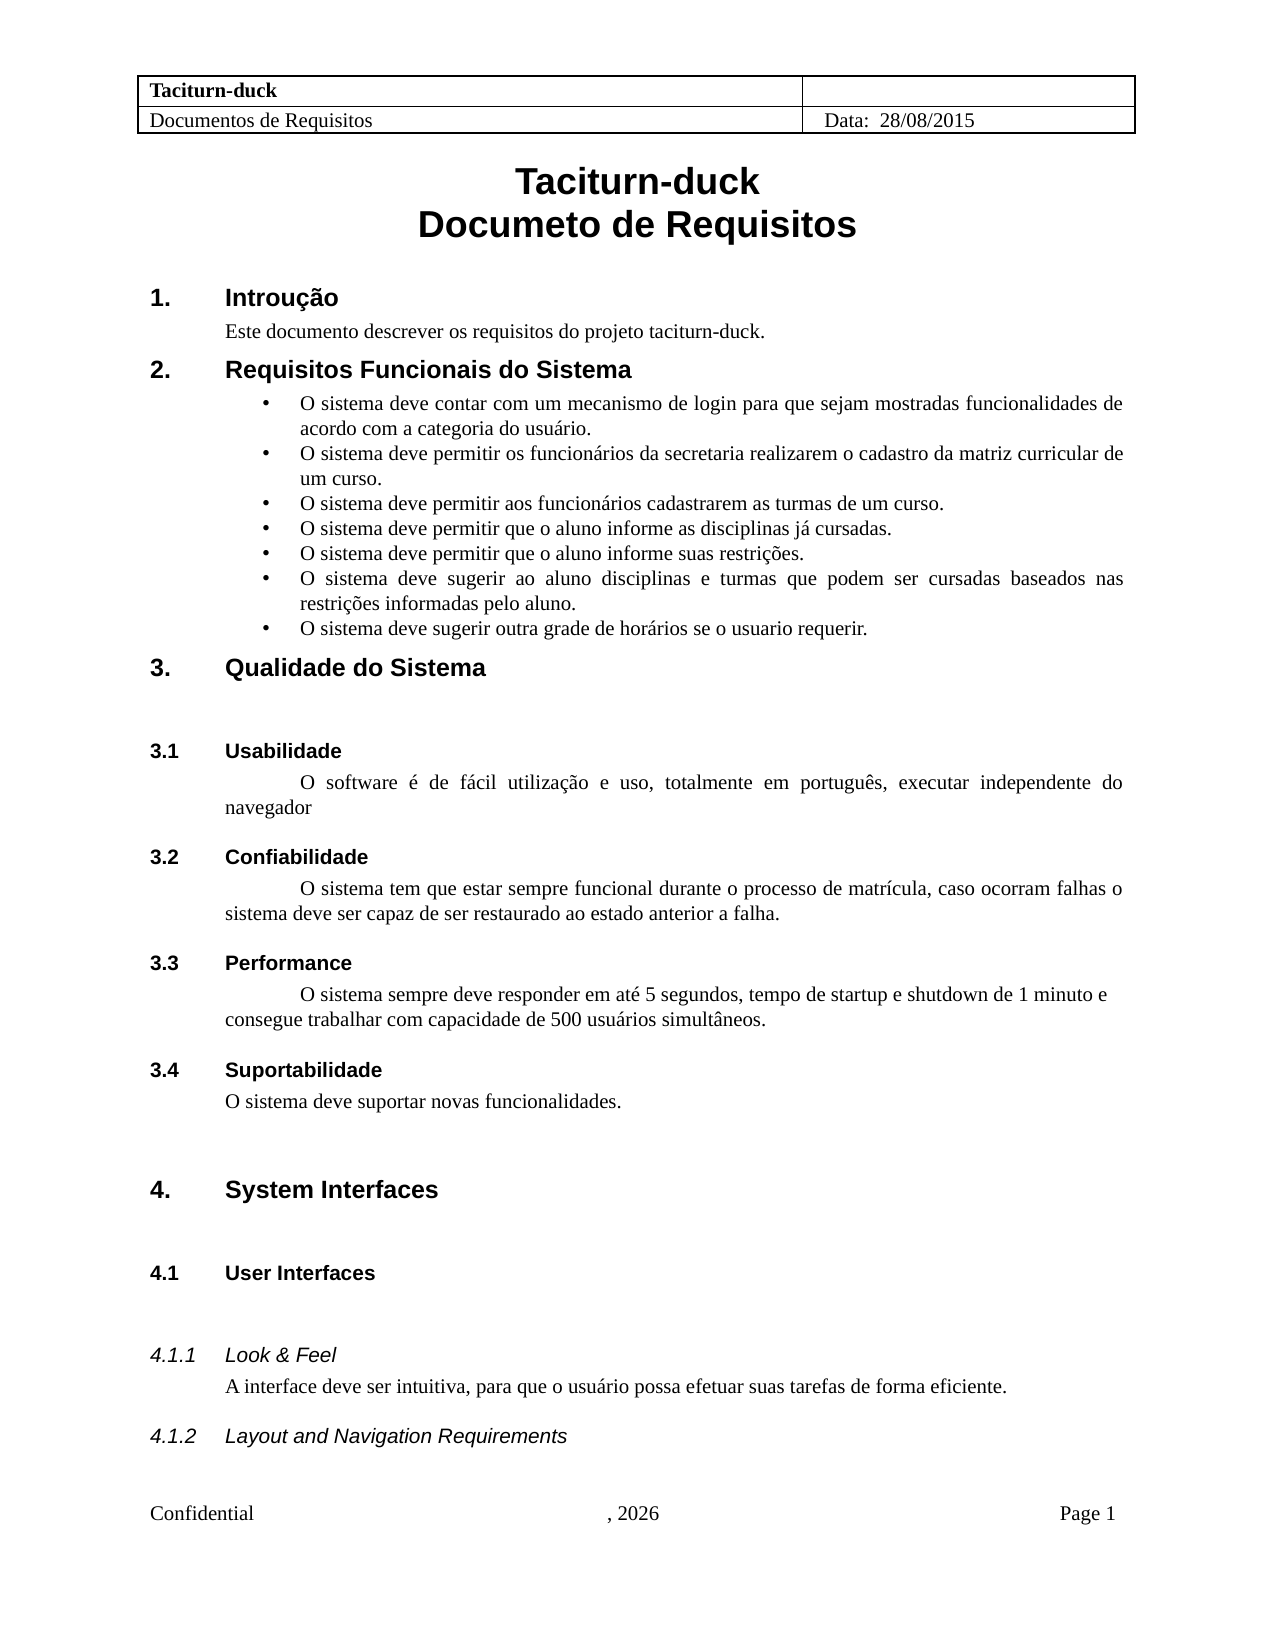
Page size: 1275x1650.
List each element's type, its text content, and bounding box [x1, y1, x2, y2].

subtitle Introução [150, 283, 1125, 311]
text O sistema deve suportar novas funcionalidades. [225, 1088, 1125, 1113]
list O sistema deve permitir que o aluno informe as disciplinas já cursadas. [262, 515, 1125, 540]
subtitle Taciturn-duck [150, 159, 1125, 202]
subtitle System Interfaces [150, 1175, 1125, 1204]
list O sistema deve contar com um mecanismo de login para que sejam mostradas funcionalidades de acordo com a categoria do usuário. [262, 390, 1125, 440]
subtitle Usabilidade [150, 738, 1125, 763]
text Este documento descrever os requisitos do projeto taciturn-duck. [150, 318, 1125, 343]
list O sistema deve permitir que o aluno informe suas restrições. [262, 540, 1125, 565]
text O software é de fácil utilização e uso, totalmente em português, executar independente do navegador [225, 769, 1125, 819]
text A interface deve ser intuitiva, para que o usuário possa efetuar suas tarefas de forma eficiente. [150, 1373, 1125, 1398]
subtitle Documeto de Requisitos [150, 202, 1125, 245]
subtitle Look & Feel [150, 1341, 1125, 1366]
subtitle Confiabilidade [150, 844, 1125, 869]
subtitle Performance [150, 950, 1125, 975]
subtitle Suportabilidade [150, 1056, 1125, 1081]
text O sistema tem que estar sempre funcional durante o processo de matrícula, caso ocorram falhas o sistema deve ser capaz de ser restaurado ao estado anterior a falha. [225, 875, 1125, 925]
subtitle Qualidade do Sistema [150, 653, 1125, 681]
list O sistema deve permitir os funcionários da secretaria realizarem o cadastro da matriz curricular de um curso. [262, 440, 1125, 490]
list O sistema deve permitir aos funcionários cadastrarem as turmas de um curso. [262, 490, 1125, 515]
list O sistema deve sugerir outra grade de horários se o usuario requerir. [262, 615, 1125, 640]
subtitle Requisitos Funcionais do Sistema [150, 355, 1125, 384]
text O sistema sempre deve responder em até 5 segundos, tempo de startup e shutdown de 1 minuto e consegue trabalhar com capacidade de 500 usuários simultâneos. [225, 981, 1125, 1031]
subtitle User Interfaces [150, 1260, 1125, 1285]
subtitle Layout and Navigation Requirements [150, 1423, 1125, 1448]
list O sistema deve sugerir ao aluno disciplinas e turmas que podem ser cursadas baseados nas restrições informadas pelo aluno. [262, 565, 1125, 615]
